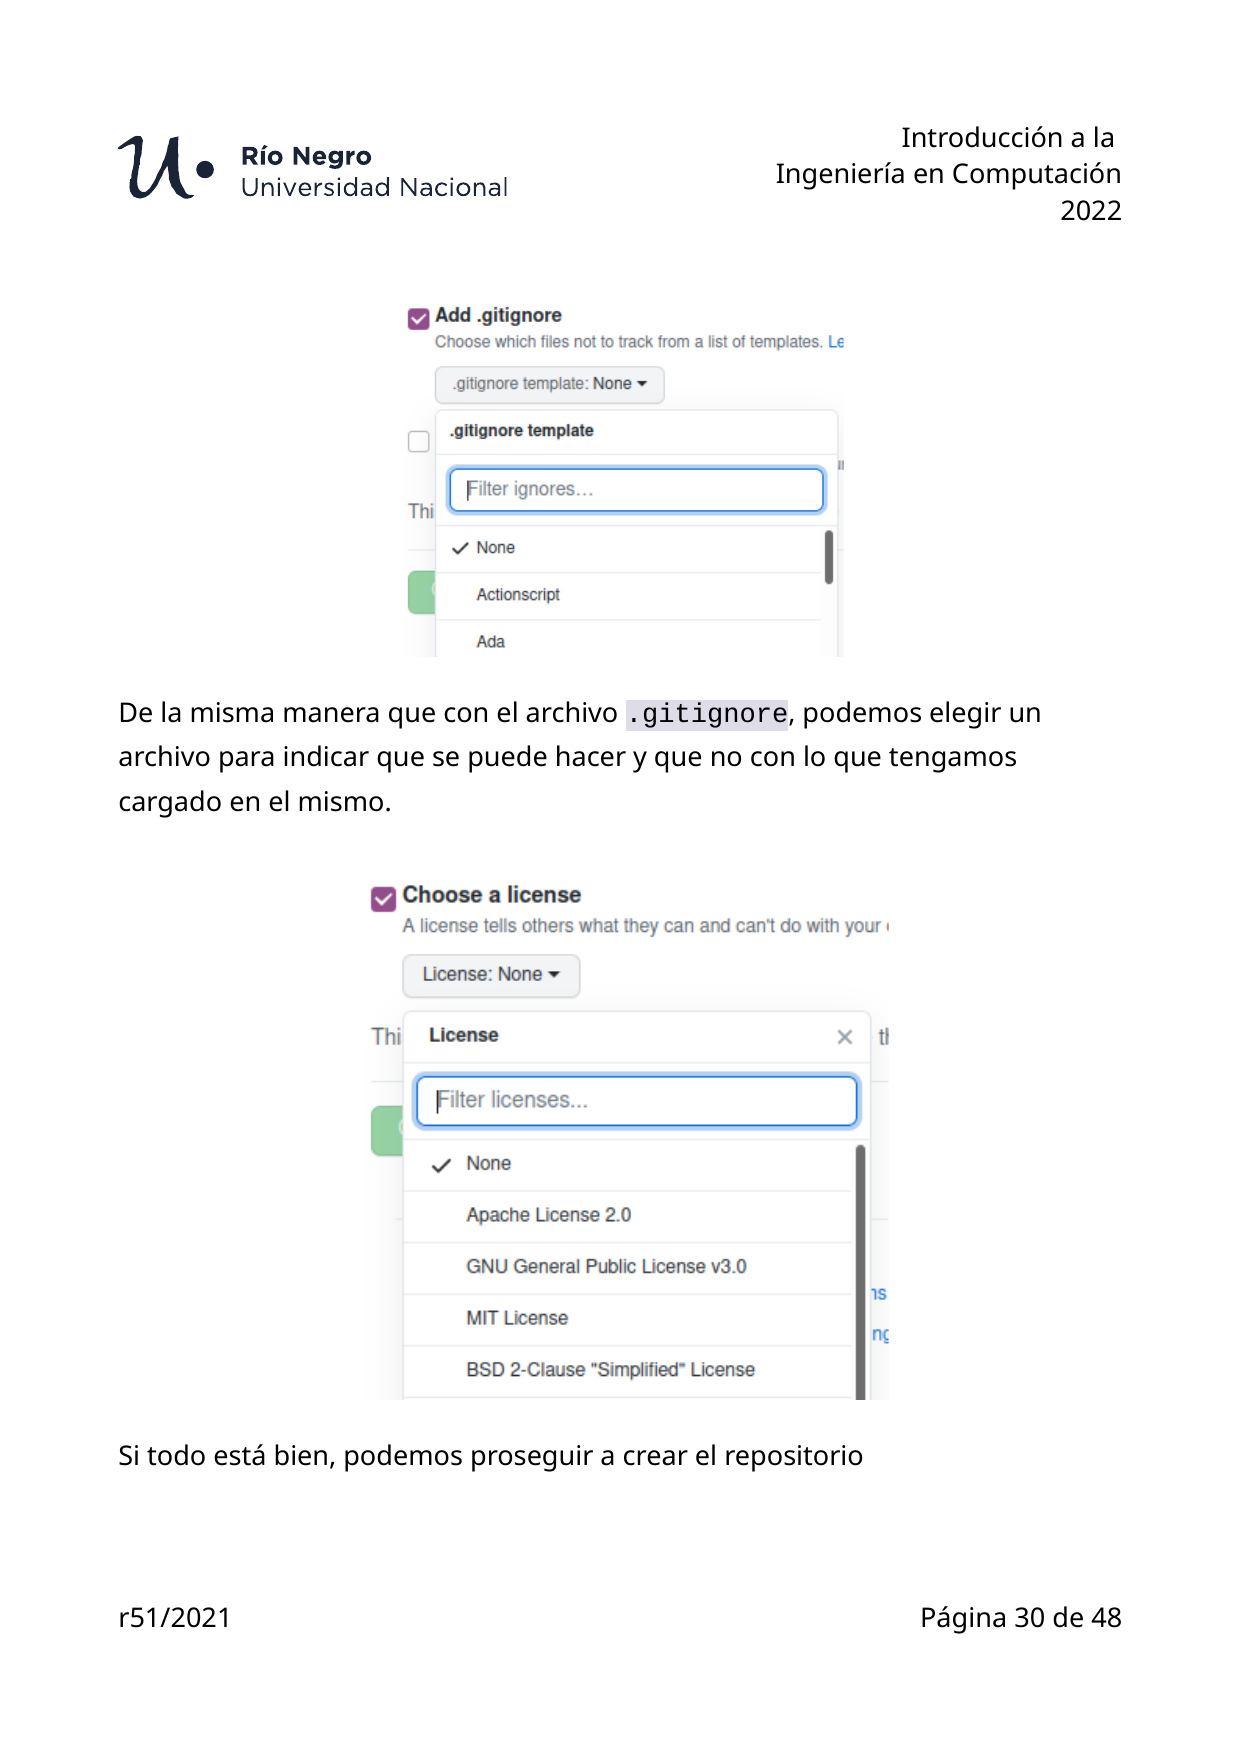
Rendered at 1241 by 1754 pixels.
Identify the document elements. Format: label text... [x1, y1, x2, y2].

picture [396, 287, 844, 657]
picture [351, 870, 889, 1400]
text De la misma manera que con el archivo .gitignore, podemos elegir un archivo para indicar que se puede hacer y que no con lo que tengamos cargado en el mismo. [118, 258, 1122, 819]
text Si todo está bien, podemos proseguir a crear el repositorio [118, 841, 1122, 1473]
